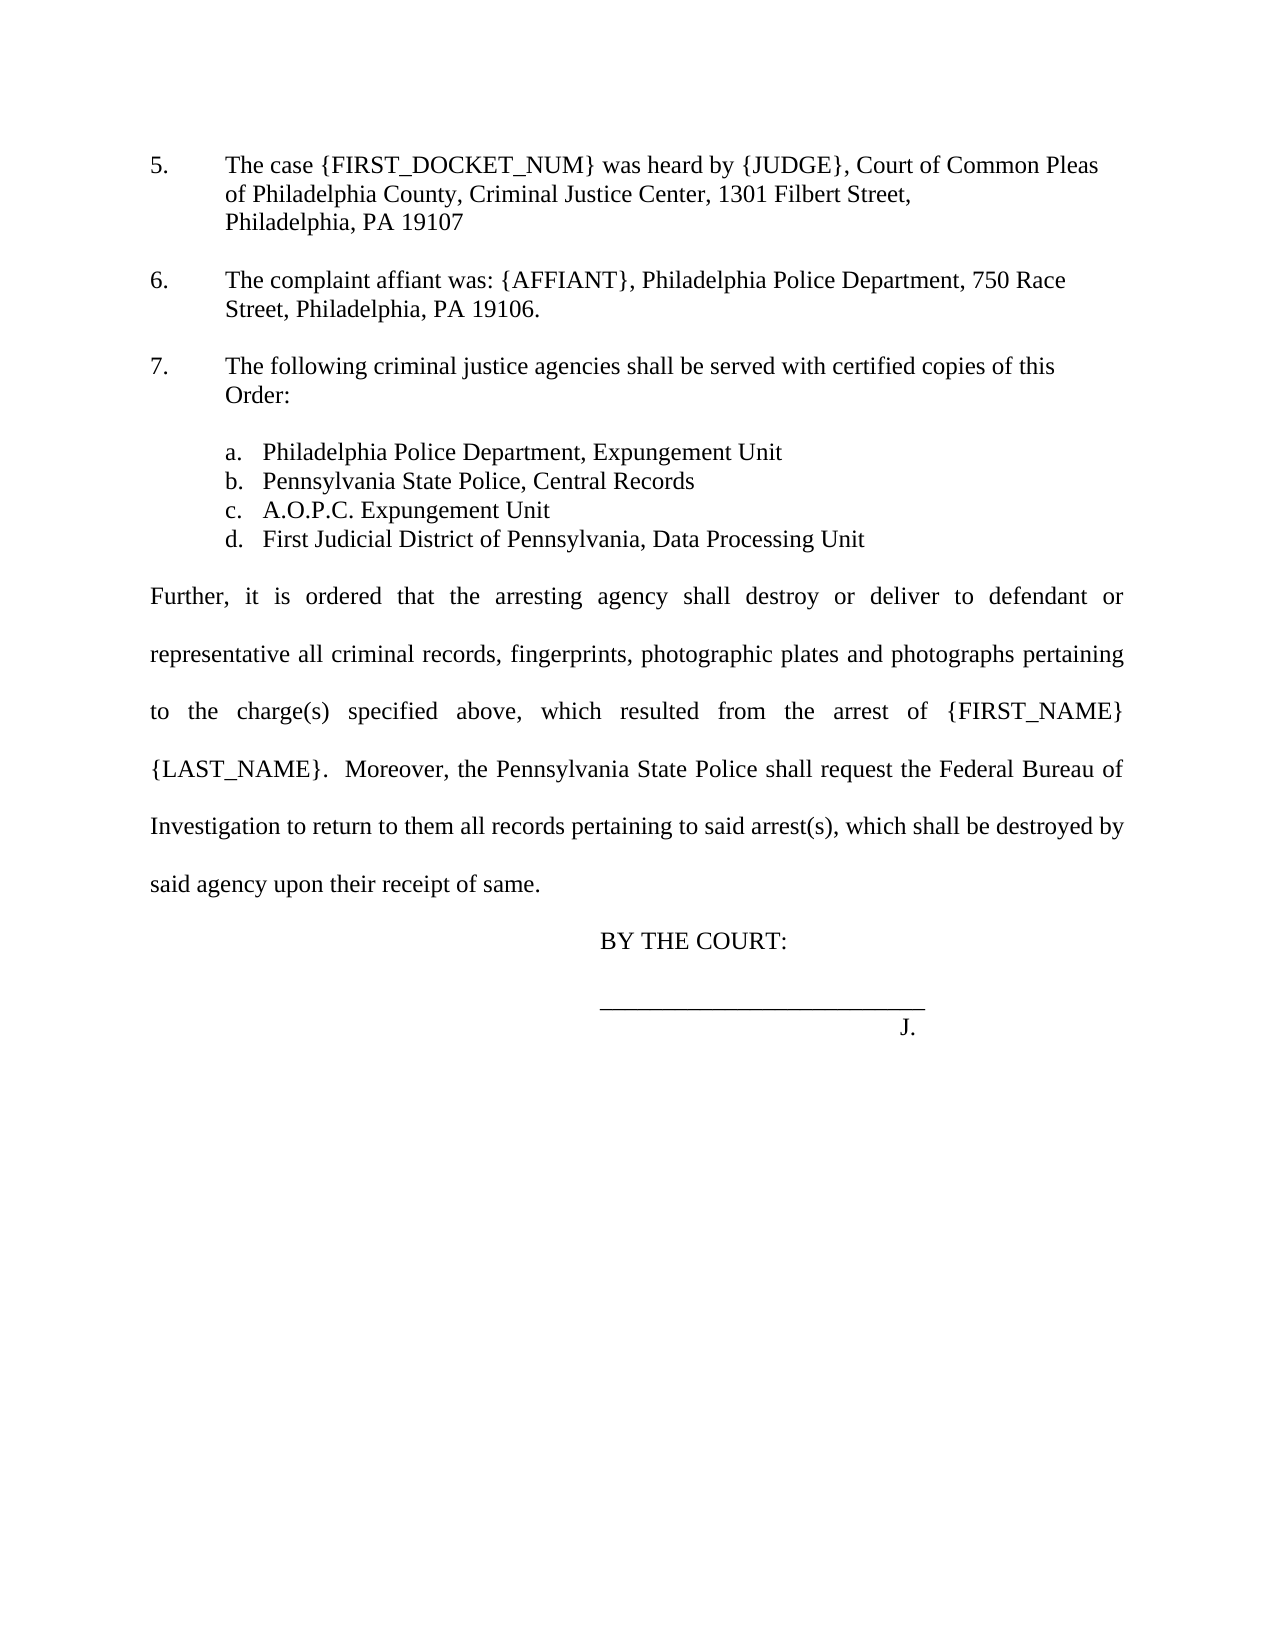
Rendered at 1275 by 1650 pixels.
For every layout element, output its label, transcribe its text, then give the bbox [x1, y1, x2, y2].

list The following criminal justice agencies shall be served with certified copies of this Order: [150, 351, 1125, 409]
list The case {FIRST_DOCKET_NUM} was heard by {JUDGE}, Court of Common Pleas of Philadelphia County, Criminal Justice Center, 1301 Filbert Street, Philadelphia, PA 19107 [150, 150, 1125, 236]
text __________________________ [150, 984, 1125, 1012]
list A.O.P.C. Expungement Unit [225, 495, 1125, 524]
list Philadelphia Police Department, Expungement Unit [225, 437, 1125, 466]
text BY THE COURT: [150, 926, 1125, 955]
list First Judicial District of Pennsylvania, Data Processing Unit [225, 524, 1125, 552]
list Pennsylvania State Police, Central Records [225, 466, 1125, 495]
list The complaint affiant was: {AFFIANT}, Philadelphia Police Department, 750 Race Street, Philadelphia, PA 19106. [150, 265, 1125, 322]
text Further, it is ordered that the arresting agency shall destroy or deliver to defendant or representative all criminal records, fingerprints, photographic plates and photographs pertaining to the charge(s) specified above, which resulted from the arrest of {FIRST_NAME} {LAST_NAME}. Moreover, the Pennsylvania State Police shall request the Federal Bureau of Investigation to return to them all records pertaining to said arrest(s), which shall be destroyed by said agency upon their receipt of same. [150, 581, 1125, 897]
text J. [150, 1012, 1125, 1041]
